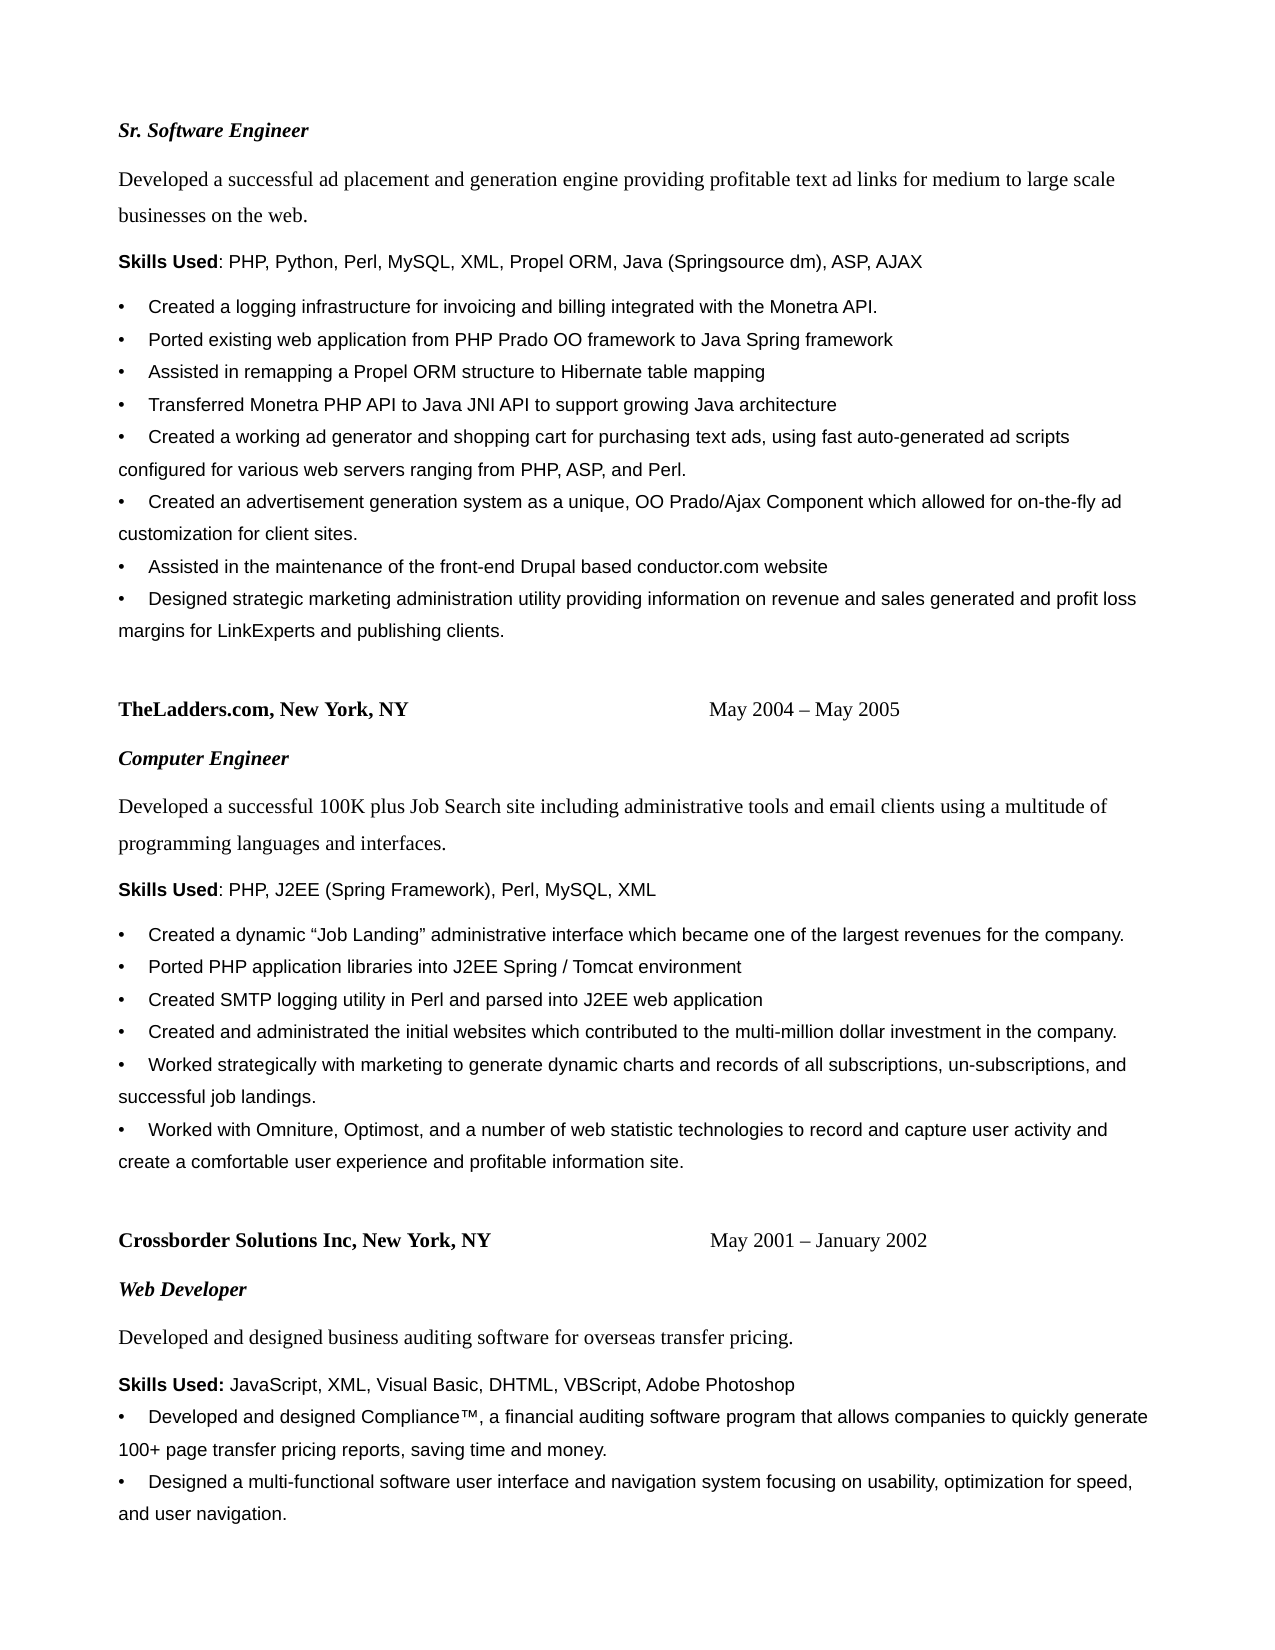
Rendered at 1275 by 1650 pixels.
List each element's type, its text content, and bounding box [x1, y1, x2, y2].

list Created SMTP logging utility in Perl and parsed into J2EE web application [118, 989, 1157, 1011]
text Web Developer [118, 1277, 1157, 1301]
list Created and administrated the initial websites which contributed to the multi-million dollar investment in the company. [118, 1021, 1157, 1043]
list Designed strategic marketing administration utility providing information on revenue and sales generated and profit loss margins for LinkExperts and publishing clients. [118, 588, 1157, 642]
list Developed and designed Compliance™, a financial auditing software program that allows companies to quickly generate 100+ page transfer pricing reports, saving time and money. [118, 1406, 1157, 1460]
text Sr. Software Engineer [118, 118, 1157, 142]
list Created an advertisement generation system as a unique, OO Prado/Ajax Component which allowed for on-the-fly ad customization for client sites. [118, 491, 1157, 545]
text Skills Used: PHP, J2EE (Spring Framework), Perl, MySQL, XML [118, 879, 1157, 901]
list Assisted in remapping a Propel ORM structure to Hibernate table mapping [118, 361, 1157, 383]
text Computer Engineer [118, 746, 1157, 770]
list Created a dynamic “Job Landing” administrative interface which became one of the largest revenues for the company. [118, 924, 1157, 946]
list Created a logging infrastructure for invoicing and billing integrated with the Monetra API. [118, 296, 1157, 318]
text Crossborder Solutions Inc, New York, NY May 2001 – January 2002 [118, 1228, 1157, 1252]
list Created a working ad generator and shopping cart for purchasing text ads, using fast auto-generated ad scripts configured for various web servers ranging from PHP, ASP, and Perl. [118, 426, 1157, 480]
list Assisted in the maintenance of the front-end Drupal based conductor.com website [118, 555, 1157, 577]
text TheLadders.com, New York, NY May 2004 – May 2005 [118, 697, 1157, 721]
text Skills Used: PHP, Python, Perl, MySQL, XML, Propel ORM, Java (Springsource dm), ASP, AJAX [118, 251, 1157, 273]
list Worked with Omniture, Optimost, and a number of web statistic technologies to record and capture user activity and create a comfortable user experience and profitable information site. [118, 1118, 1157, 1172]
text Skills Used: JavaScript, XML, Visual Basic, DHTML, VBScript, Adobe Photoshop [118, 1374, 1157, 1395]
list Transferred Monetra PHP API to Java JNI API to support growing Java architecture [118, 393, 1157, 415]
text Developed and designed business auditing software for overseas transfer pricing. [118, 1325, 1157, 1349]
text Developed a successful ad placement and generation engine providing profitable text ad links for medium to large scale businesses on the web. [118, 167, 1157, 227]
list Designed a multi-functional software user interface and navigation system focusing on usability, optimization for speed, and user navigation. [118, 1471, 1157, 1524]
list Ported PHP application libraries into J2EE Spring / Tomcat environment [118, 956, 1157, 978]
text Developed a successful 100K plus Job Search site including administrative tools and email clients using a multitude of programming languages and interfaces. [118, 794, 1157, 854]
list Worked strategically with marketing to generate dynamic charts and records of all subscriptions, un-subscriptions, and successful job landings. [118, 1054, 1157, 1108]
list Ported existing web application from PHP Prado OO framework to Java Spring framework [118, 328, 1157, 350]
